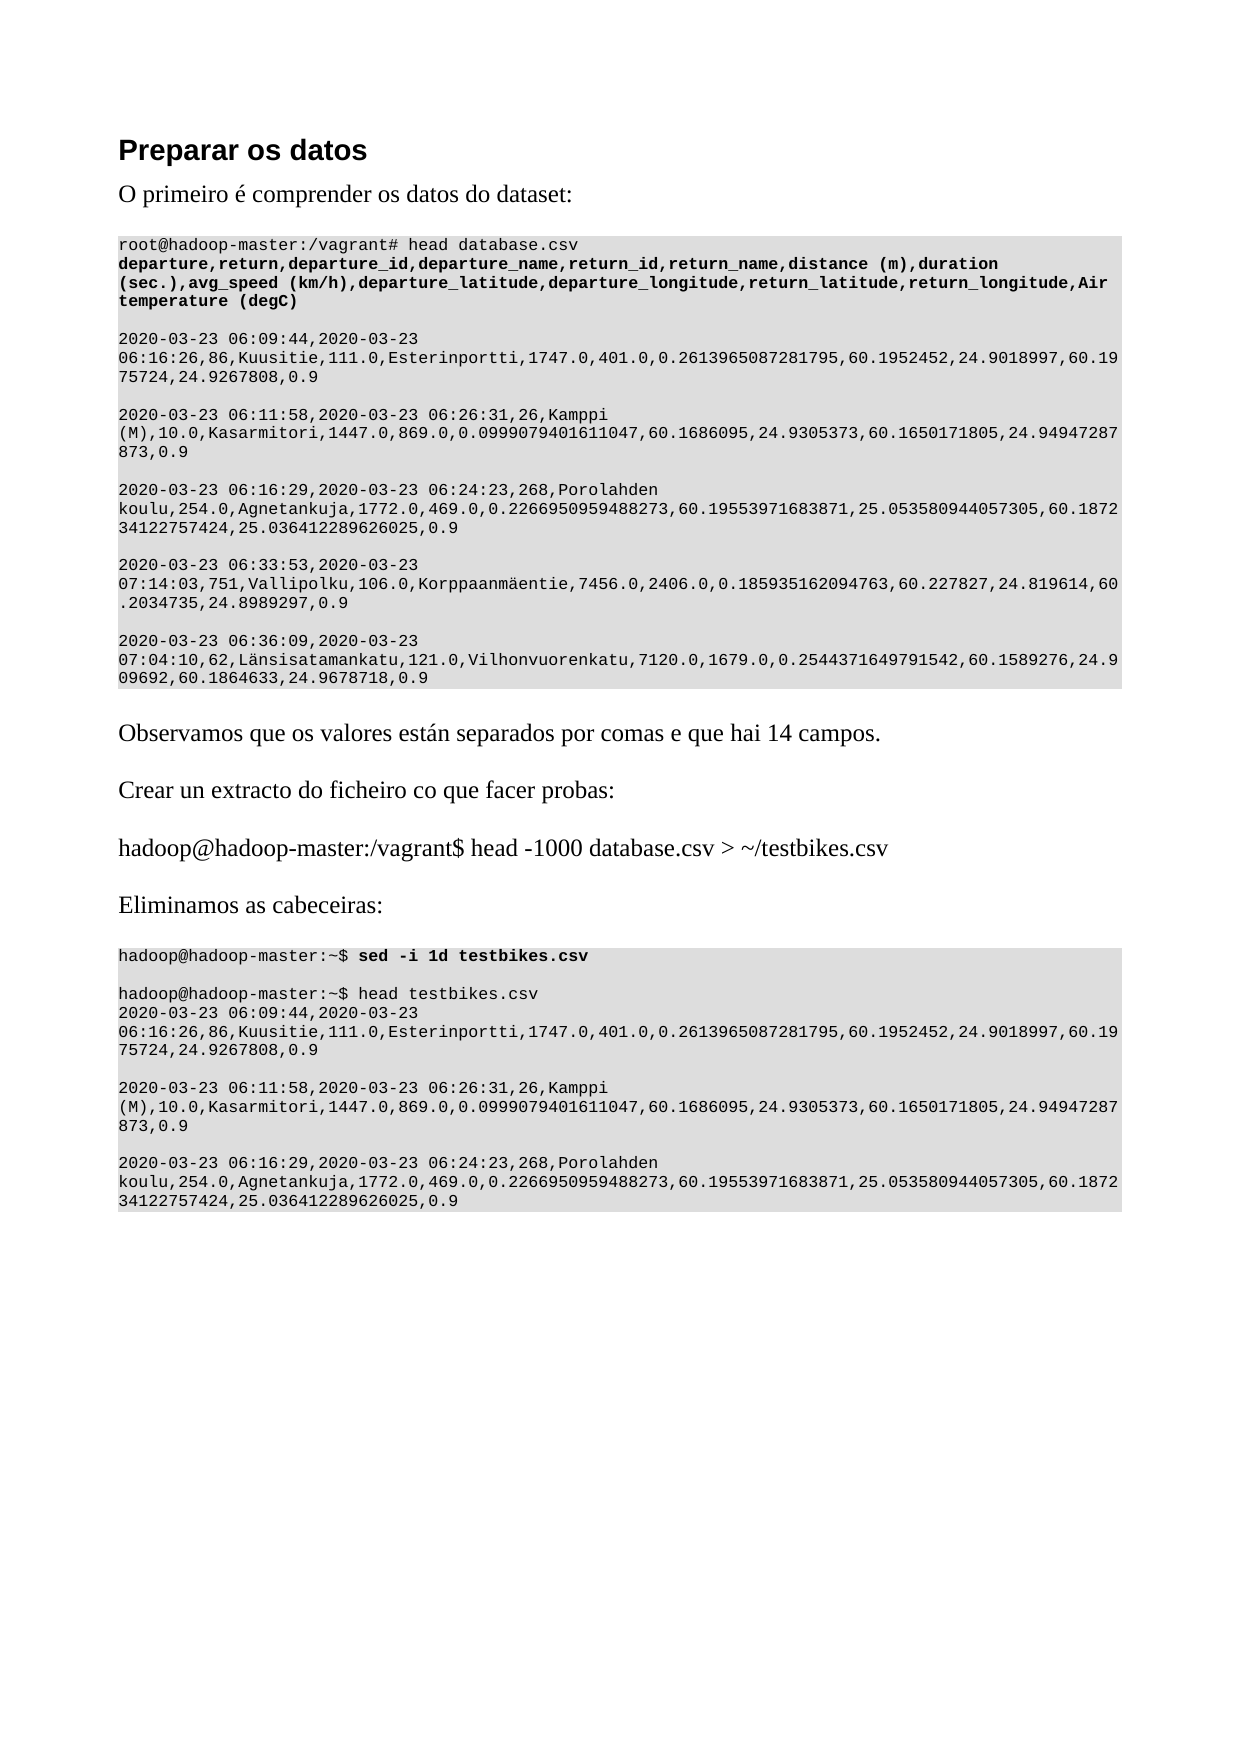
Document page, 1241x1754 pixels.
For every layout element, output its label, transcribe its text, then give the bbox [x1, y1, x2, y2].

text 2020-03-23 06:11:58,2020-03-23 06:26:31,26,Kamppi (M),10.0,Kasarmitori,1447.0,869.0,0.0999079401611047,60.1686095,24.9305373,60.1650171805,24.94947287873,0.9 [118, 1080, 1122, 1136]
text Observamos que os valores están separados por comas e que hai 14 campos. [118, 718, 1122, 746]
text 2020-03-23 06:16:29,2020-03-23 06:24:23,268,Porolahden koulu,254.0,Agnetankuja,1772.0,469.0,0.2266950959488273,60.19553971683871,25.053580944057305,60.187234122757424,25.036412289626025,0.9 [118, 1155, 1122, 1212]
text 2020-03-23 06:33:53,2020-03-23 07:14:03,751,Vallipolku,106.0,Korppaanmäentie,7456.0,2406.0,0.185935162094763,60.227827,24.819614,60.2034735,24.8989297,0.9 [118, 557, 1122, 613]
text 2020-03-23 06:09:44,2020-03-23 06:16:26,86,Kuusitie,111.0,Esterinportti,1747.0,401.0,0.2613965087281795,60.1952452,24.9018997,60.1975724,24.9267808,0.9 [118, 1004, 1122, 1061]
text O primeiro é comprender os datos do dataset: [118, 179, 1122, 208]
text Crear un extracto do ficheiro co que facer probas: [118, 775, 1122, 804]
text Eliminamos as cabeceiras: [118, 890, 1122, 919]
text hadoop@hadoop-master:~$ head testbikes.csv [118, 985, 1122, 1004]
text hadoop@hadoop-master:/vagrant$ head -1000 database.csv > ~/testbikes.csv [118, 833, 1122, 861]
subtitle Preparar os datos [118, 133, 1122, 166]
text root@hadoop-master:/vagrant# head database.csv [118, 236, 1122, 255]
text 2020-03-23 06:09:44,2020-03-23 06:16:26,86,Kuusitie,111.0,Esterinportti,1747.0,401.0,0.2613965087281795,60.1952452,24.9018997,60.1975724,24.9267808,0.9 [118, 331, 1122, 387]
text 2020-03-23 06:16:29,2020-03-23 06:24:23,268,Porolahden koulu,254.0,Agnetankuja,1772.0,469.0,0.2266950959488273,60.19553971683871,25.053580944057305,60.187234122757424,25.036412289626025,0.9 [118, 482, 1122, 538]
text hadoop@hadoop-master:~$ sed -i 1d testbikes.csv [118, 948, 1122, 967]
text 2020-03-23 06:11:58,2020-03-23 06:26:31,26,Kamppi (M),10.0,Kasarmitori,1447.0,869.0,0.0999079401611047,60.1686095,24.9305373,60.1650171805,24.94947287873,0.9 [118, 406, 1122, 463]
text departure,return,departure_id,departure_name,return_id,return_name,distance (m),duration (sec.),avg_speed (km/h),departure_latitude,departure_longitude,return_latitude,return_longitude,Air temperature (degC) [118, 255, 1122, 312]
text 2020-03-23 06:36:09,2020-03-23 07:04:10,62,Länsisatamankatu,121.0,Vilhonvuorenkatu,7120.0,1679.0,0.2544371649791542,60.1589276,24.909692,60.1864633,24.9678718,0.9 [118, 632, 1122, 689]
